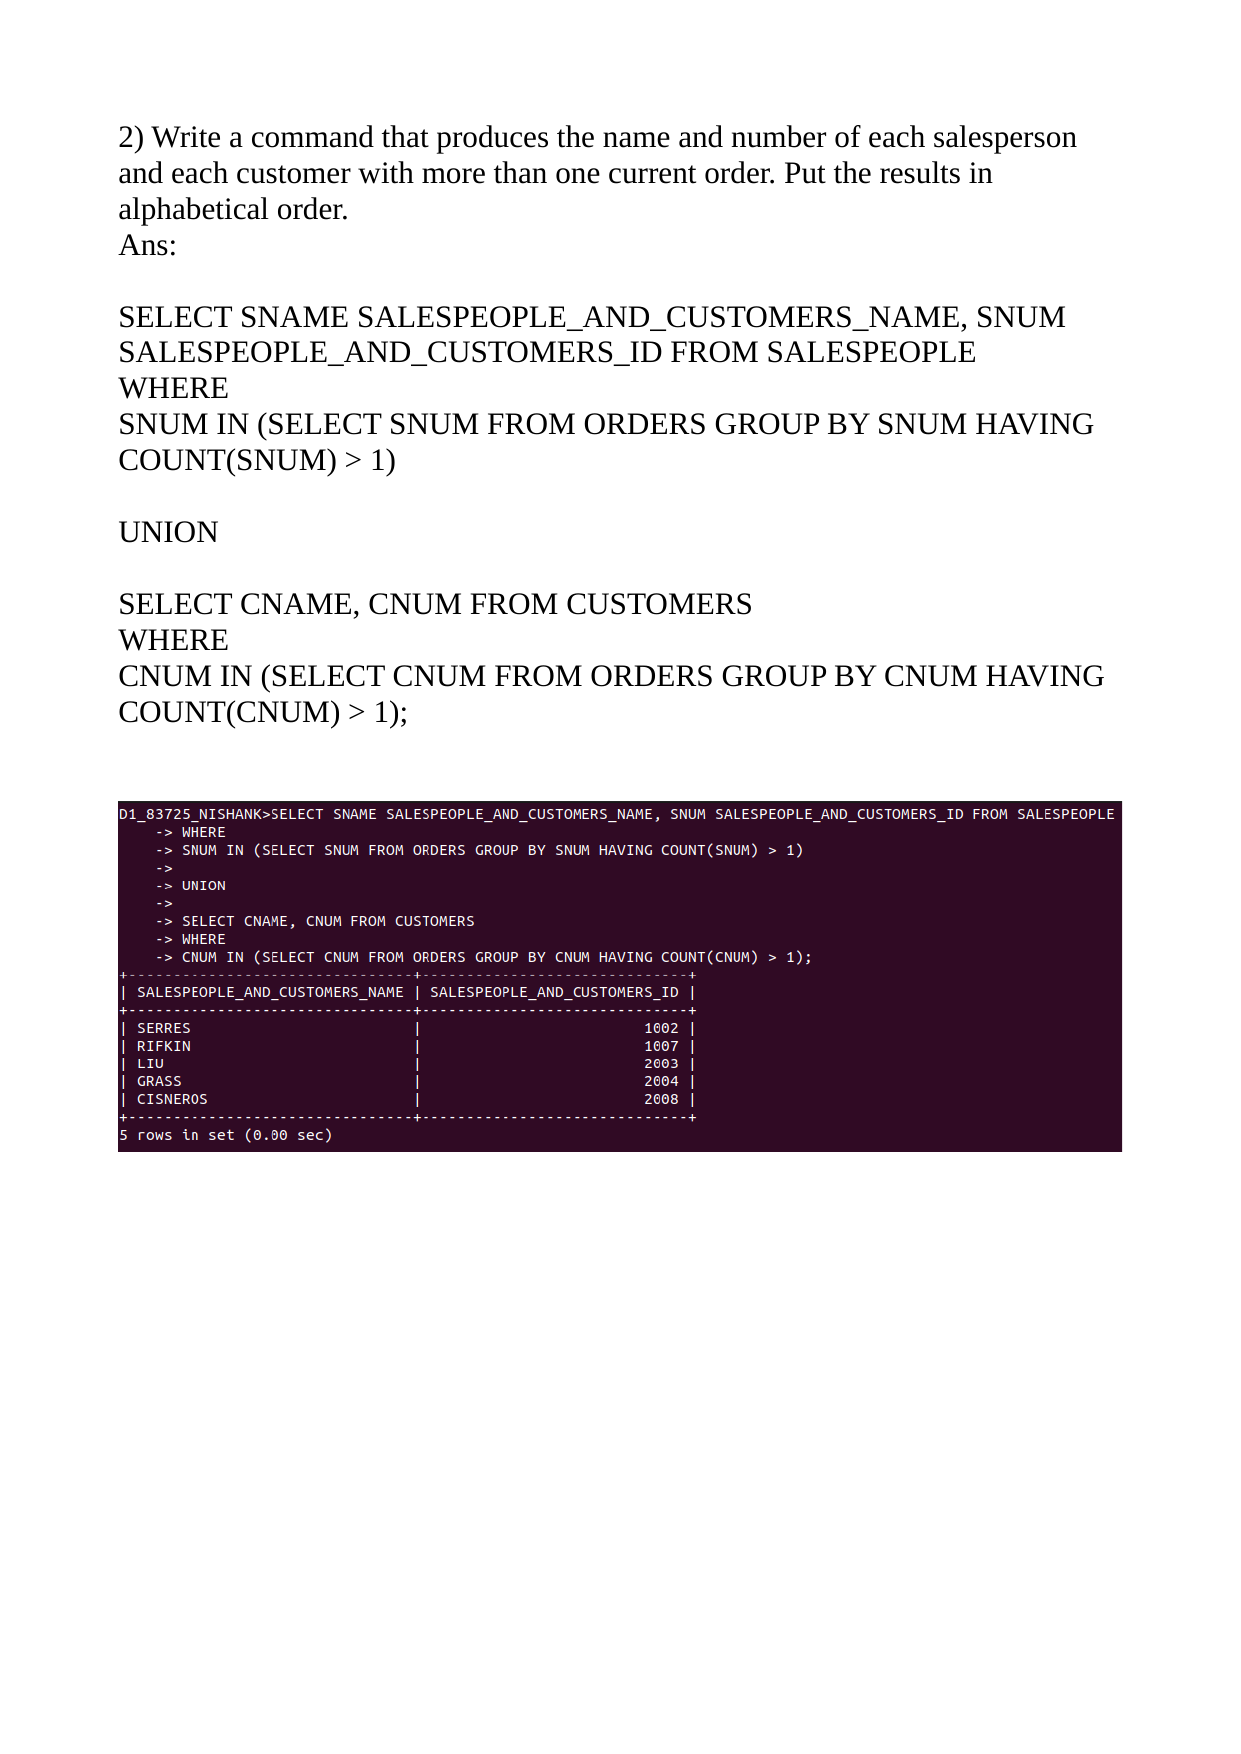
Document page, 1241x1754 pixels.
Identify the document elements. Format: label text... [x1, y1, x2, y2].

picture [118, 801, 1123, 1152]
text UNION [118, 513, 1122, 549]
text SNUM IN (SELECT SNUM FROM ORDERS GROUP BY SNUM HAVING COUNT(SNUM) > 1) [118, 406, 1122, 477]
text WHERE [118, 621, 1122, 657]
text 2) Write a command that produces the name and number of each salesperson and each customer with more than one current order. Put the results in alphabetical order. [118, 118, 1122, 226]
text WHERE [118, 370, 1122, 406]
text Ans: [118, 226, 1122, 262]
text CNUM IN (SELECT CNUM FROM ORDERS GROUP BY CNUM HAVING COUNT(CNUM) > 1); [118, 657, 1122, 729]
text SELECT SNAME SALESPEOPLE_AND_CUSTOMERS_NAME, SNUM SALESPEOPLE_AND_CUSTOMERS_ID FROM SALESPEOPLE [118, 298, 1122, 370]
text SELECT CNAME, CNUM FROM CUSTOMERS [118, 585, 1122, 621]
